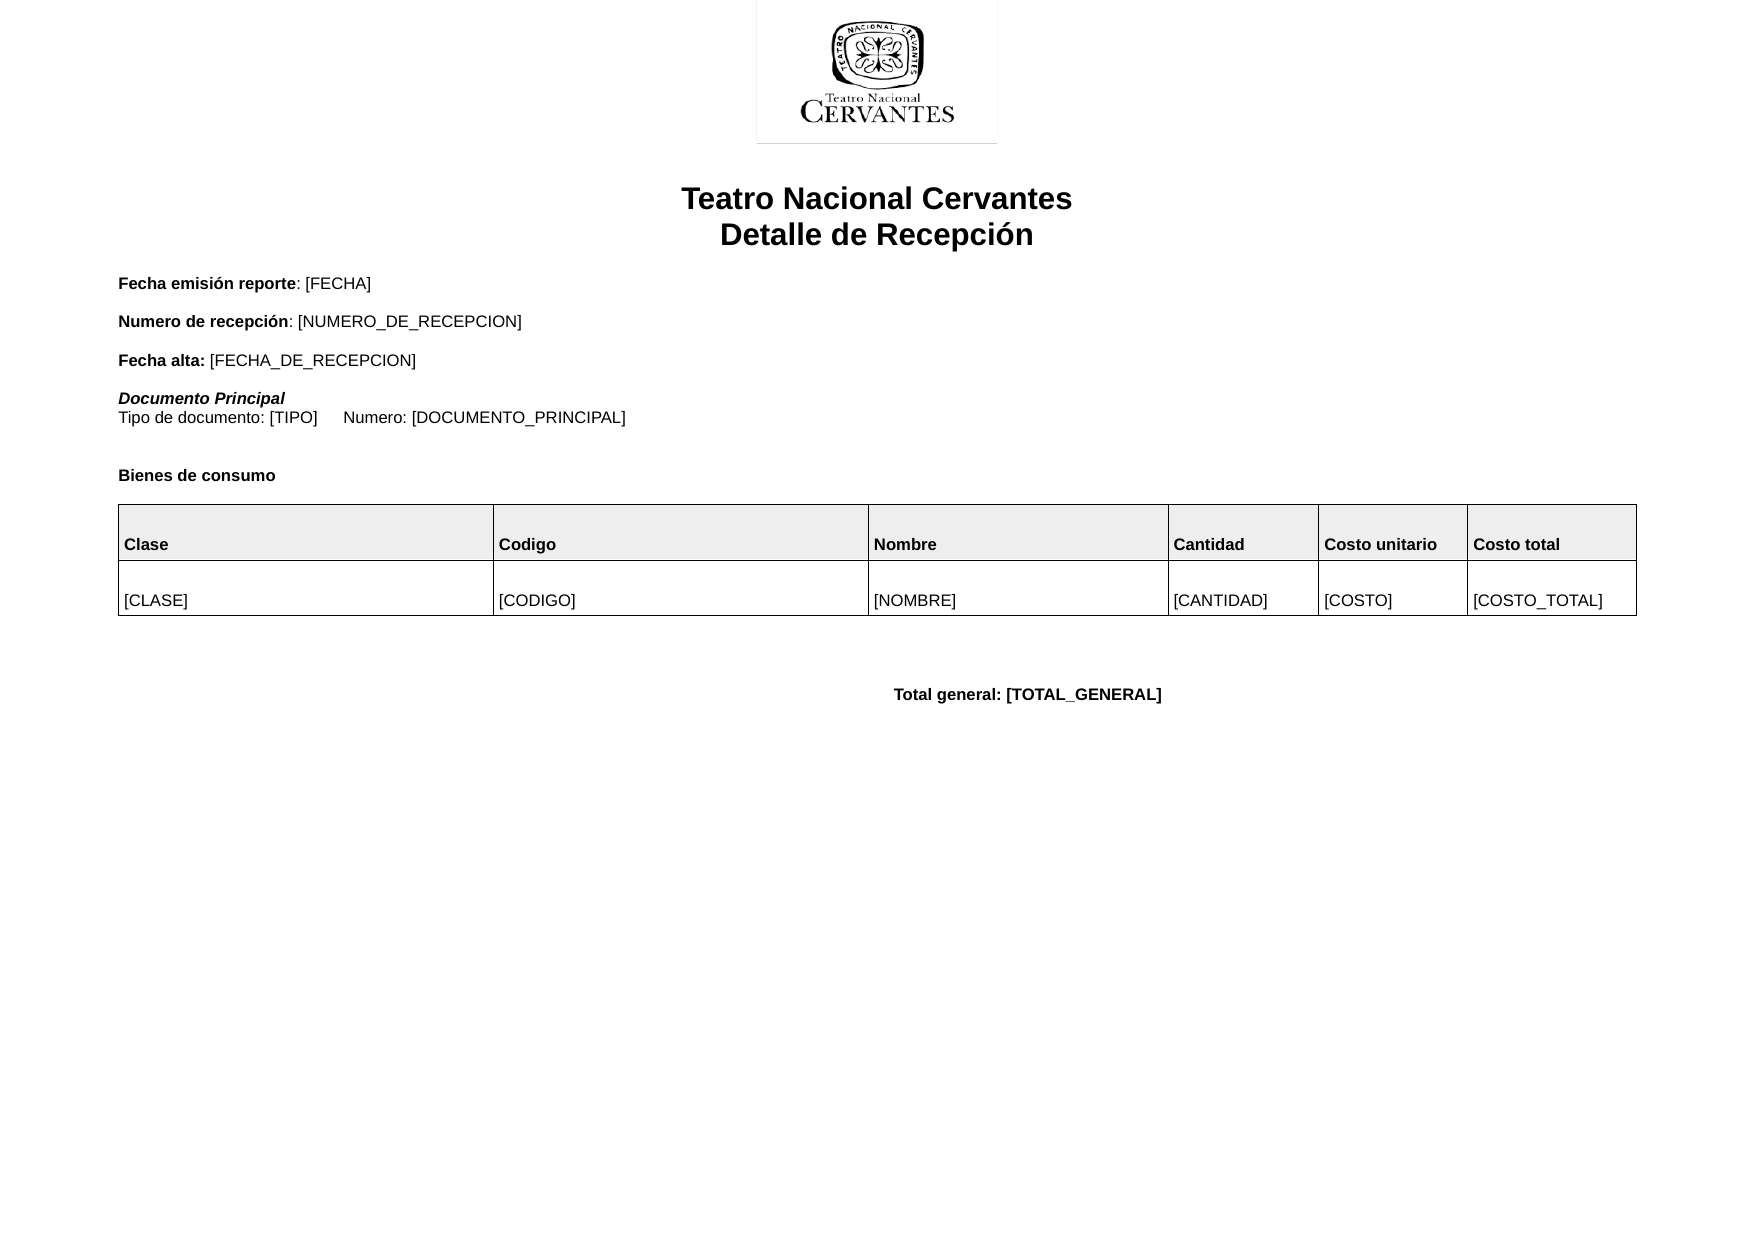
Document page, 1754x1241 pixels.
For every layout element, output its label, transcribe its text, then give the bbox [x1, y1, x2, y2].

table_cell [COSTO_TOTAL] [1468, 561, 1636, 615]
text Fecha alta: [FECHA_DE_RECEPCION] [118, 351, 1636, 370]
table_header Total general: [TOTAL_GENERAL] [118, 654, 1168, 709]
table_cell [CANTIDAD] [1169, 561, 1318, 615]
table_header Cantidad [1169, 505, 1318, 559]
table_header Costo unitario [1319, 505, 1467, 559]
table_header Nombre [869, 505, 1168, 559]
table_cell [CLASE] [119, 561, 493, 615]
text Documento Principal [118, 389, 1636, 408]
table_header Clase [119, 505, 493, 559]
text Detalle de Recepción [118, 216, 1636, 252]
table_cell [NOMBRE] [869, 561, 1168, 615]
picture [756, 0, 998, 144]
table_cell [CODIGO] [494, 561, 868, 615]
text Bienes de consumo [118, 466, 1636, 485]
table_header Costo total [1468, 505, 1636, 559]
table_cell [COSTO] [1319, 561, 1467, 615]
text Teatro Nacional Cervantes [118, 180, 1636, 216]
table_header Codigo [494, 505, 868, 559]
text Tipo de documento: [TIPO] Numero: [DOCUMENTO_PRINCIPAL] [118, 408, 1636, 427]
text Numero de recepción: [NUMERO_DE_RECEPCION] [118, 312, 1636, 331]
text Fecha emisión reporte: [FECHA] [118, 274, 1636, 293]
